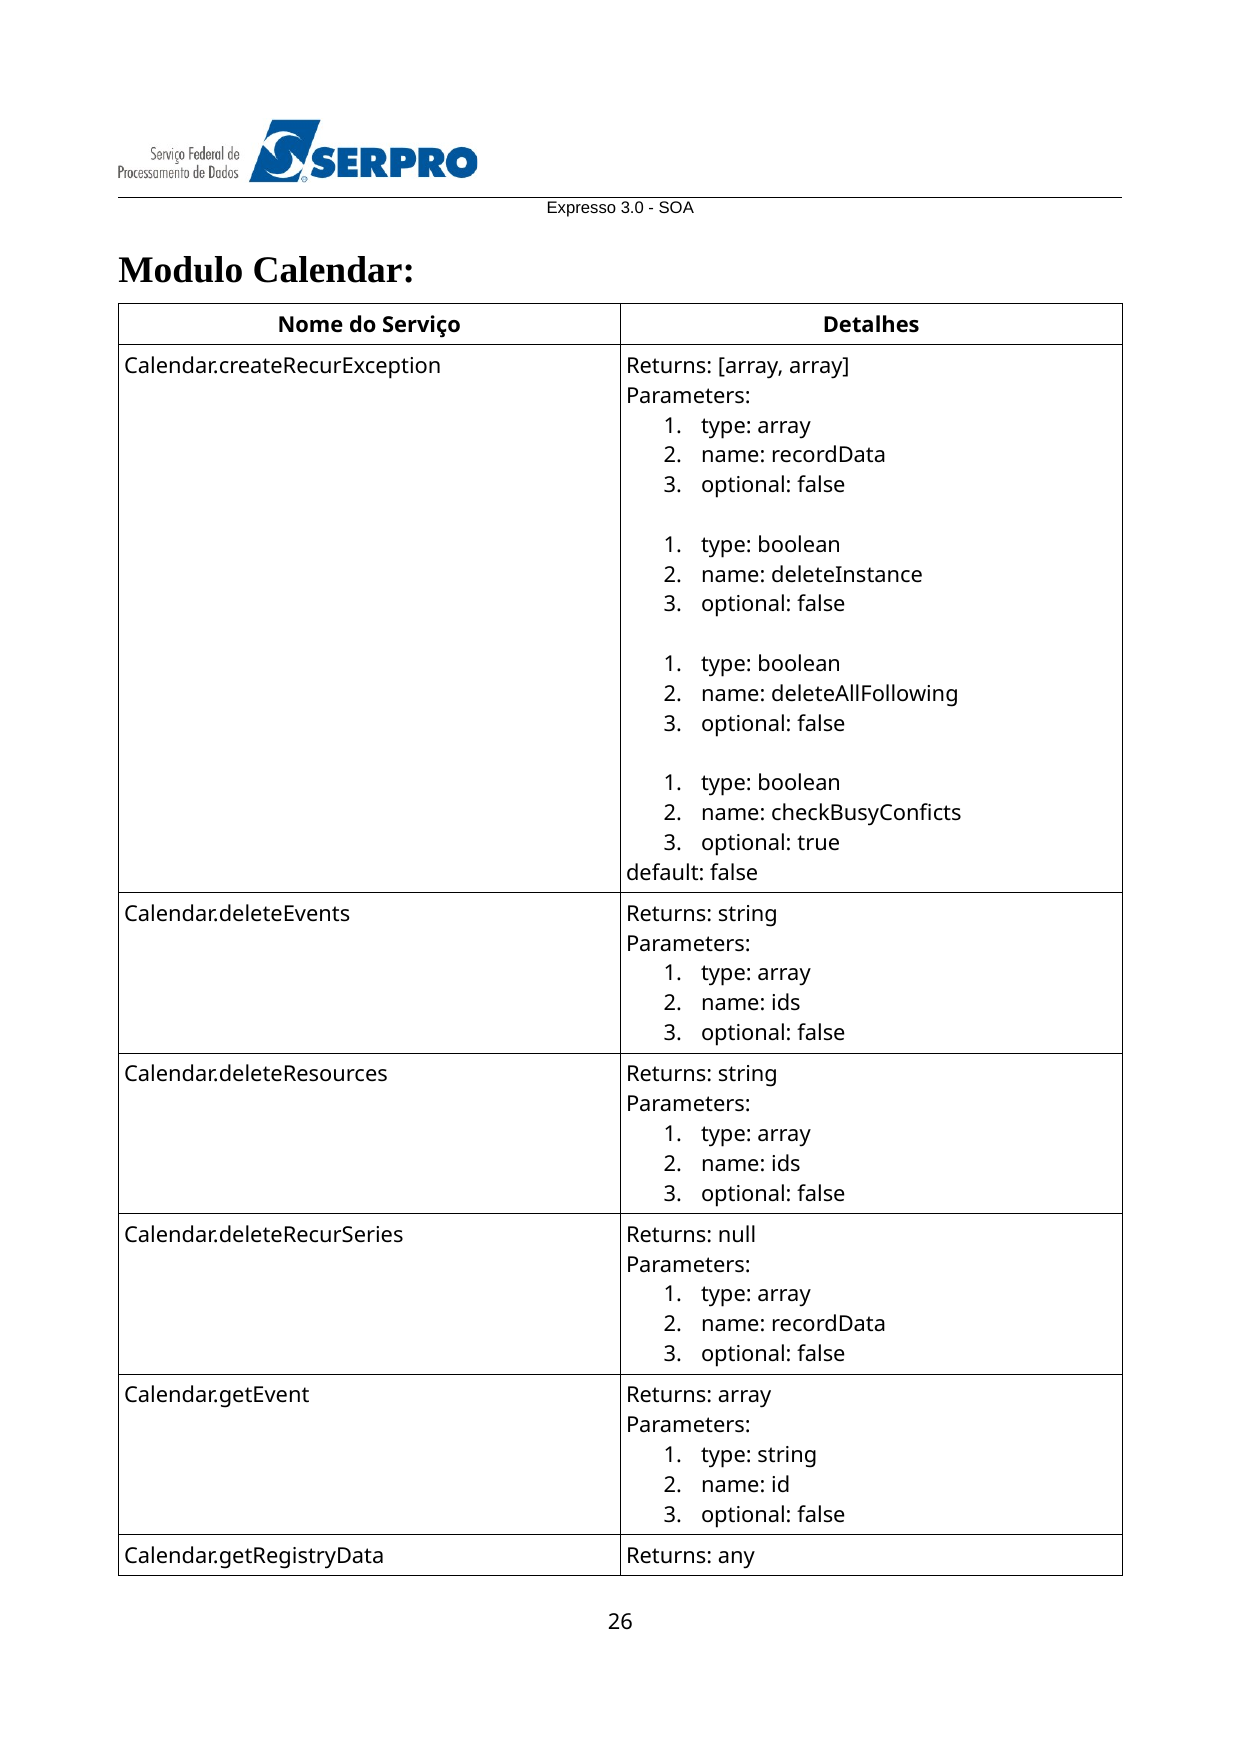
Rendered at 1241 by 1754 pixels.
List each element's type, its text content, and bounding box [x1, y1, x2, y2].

table_cell Returns: array Parameters: type: string name: id optional: false [621, 1375, 1122, 1534]
table_cell Calendar.deleteResources [119, 1054, 620, 1213]
subtitle Modulo Calendar: [118, 247, 1122, 290]
table_header Detalhes [621, 304, 1122, 344]
table_cell Returns: [array, array] Parameters: type: array name: recordData optional: false type: boolean name: deleteInstance optional: false type: boolean name: deleteAllFollowing optional: false type: boolean name: checkBusyConficts optional: true default: false [621, 345, 1122, 892]
picture [118, 118, 478, 183]
table_header Nome do Serviço [119, 304, 620, 344]
table_cell Calendar.getEvent [119, 1375, 620, 1534]
table_cell Returns: null Parameters: type: array name: recordData optional: false [621, 1214, 1122, 1373]
table_cell Calendar.getRegistryData [119, 1535, 620, 1575]
table_cell Returns: any [621, 1535, 1122, 1575]
table_cell Calendar.createRecurException [119, 345, 620, 892]
table_cell Returns: string Parameters: type: array name: ids optional: false [621, 893, 1122, 1052]
table_cell Calendar.deleteEvents [119, 893, 620, 1052]
table_cell Calendar.deleteRecurSeries [119, 1214, 620, 1373]
table_cell Returns: string Parameters: type: array name: ids optional: false [621, 1054, 1122, 1213]
